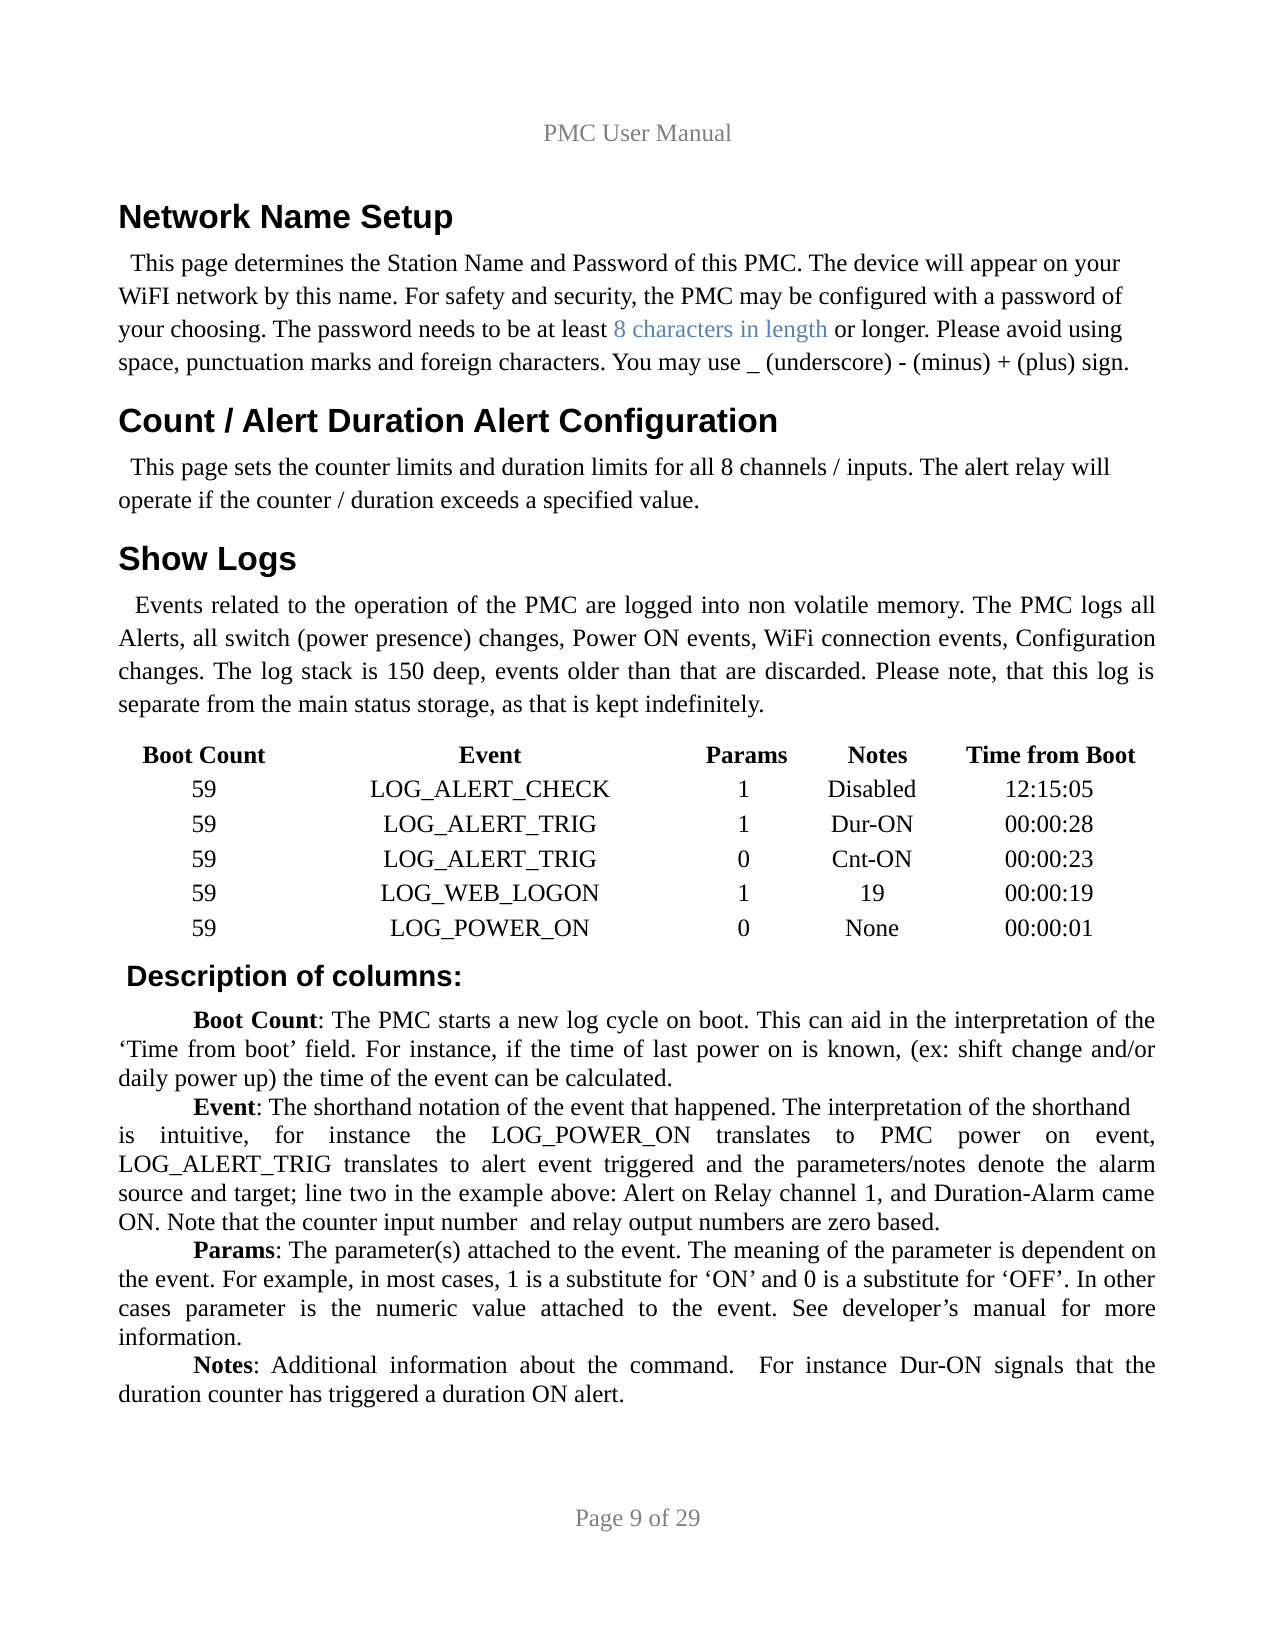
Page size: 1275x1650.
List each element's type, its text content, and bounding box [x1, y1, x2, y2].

text is intuitive, for instance the LOG_POWER_ON translates to PMC power on event, LOG_ALERT_TRIG translates to alert event triggered and the parameters/notes denote the alarm source and target; line two in the example above: Alert on Relay channel 1, and Duration-Alarm came ON. Note that the counter input number and relay output numbers are zero based. [118, 1120, 1157, 1235]
table_cell LOG_ALERT_TRIG [296, 841, 690, 875]
table_cell 59 [118, 910, 296, 944]
subtitle Description of columns: [118, 959, 1157, 993]
table_cell 00:00:23 [948, 841, 1157, 875]
text This page sets the counter limits and duration limits for all 8 channels / inputs. The alert relay will operate if the counter / duration exceeds a specified value. [118, 452, 1157, 514]
table_cell LOG_POWER_ON [296, 910, 690, 944]
table_cell LOG_WEB_LOGON [296, 875, 690, 910]
text Params: The parameter(s) attached to the event. The meaning of the parameter is dependent on the event. For example, in most cases, 1 is a substitute for ‘ON’ and 0 is a substitute for ‘OFF’. In other cases parameter is the numeric value attached to the event. See developer’s manual for more information. [118, 1235, 1157, 1350]
table_cell 00:00:01 [948, 910, 1157, 944]
table_cell 1 [690, 772, 803, 806]
table_header Notes [803, 737, 952, 772]
text Notes: Additional information about the command. For instance Dur-ON signals that the duration counter has triggered a duration ON alert. [118, 1350, 1157, 1408]
table_cell 59 [118, 875, 296, 910]
table_cell 59 [118, 841, 296, 875]
table_cell 1 [690, 806, 803, 841]
table_cell 19 [803, 875, 947, 910]
subtitle Show Logs [118, 539, 1157, 578]
table_cell Disabled [803, 772, 947, 806]
table_cell 1 [690, 875, 803, 910]
subtitle Network Name Setup [118, 197, 1157, 236]
table_cell 00:00:28 [948, 806, 1157, 841]
text Boot Count: The PMC starts a new log cycle on boot. This can aid in the interpretation of the ‘Time from boot’ field. For instance, if the time of last power on is known, (ex: shift change and/or daily power up) the time of the event can be calculated. [118, 1005, 1157, 1092]
table_cell 0 [690, 910, 803, 944]
table_header Boot Count [118, 737, 296, 772]
table_cell None [803, 910, 947, 944]
table_cell 0 [690, 841, 803, 875]
table_cell LOG_ALERT_CHECK [296, 772, 690, 806]
subtitle Count / Alert Duration Alert Configuration [118, 401, 1157, 440]
table_header Time from Boot [952, 737, 1149, 772]
table_cell 00:00:19 [948, 875, 1157, 910]
table_cell Dur-ON [803, 806, 947, 841]
table_cell 59 [118, 772, 296, 806]
table_header Params [690, 737, 803, 772]
table_cell 59 [118, 806, 296, 841]
table_header Event [296, 737, 690, 772]
table_cell LOG_ALERT_TRIG [296, 806, 690, 841]
text Events related to the operation of the PMC are logged into non volatile memory. The PMC logs all Alerts, all switch (power presence) changes, Power ON events, WiFi connection events, Configuration changes. The log stack is 150 deep, events older than that are discarded. Please note, that this log is separate from the main status storage, as that is kept indefinitely. [118, 590, 1157, 718]
table_cell Cnt-ON [803, 841, 947, 875]
text This page determines the Station Name and Password of this PMC. The device will appear on your WiFI network by this name. For safety and security, the PMC may be configured with a password of your choosing. The password needs to be at least 8 characters in length or longer. Please avoid using space, punctuation marks and foreign characters. You may use _ (underscore) - (minus) + (plus) sign. [118, 248, 1157, 376]
text Event: The shorthand notation of the event that happened. The interpretation of the shorthand [118, 1092, 1157, 1120]
table_cell 12:15:05 [948, 772, 1157, 806]
table_header [1149, 737, 1157, 772]
